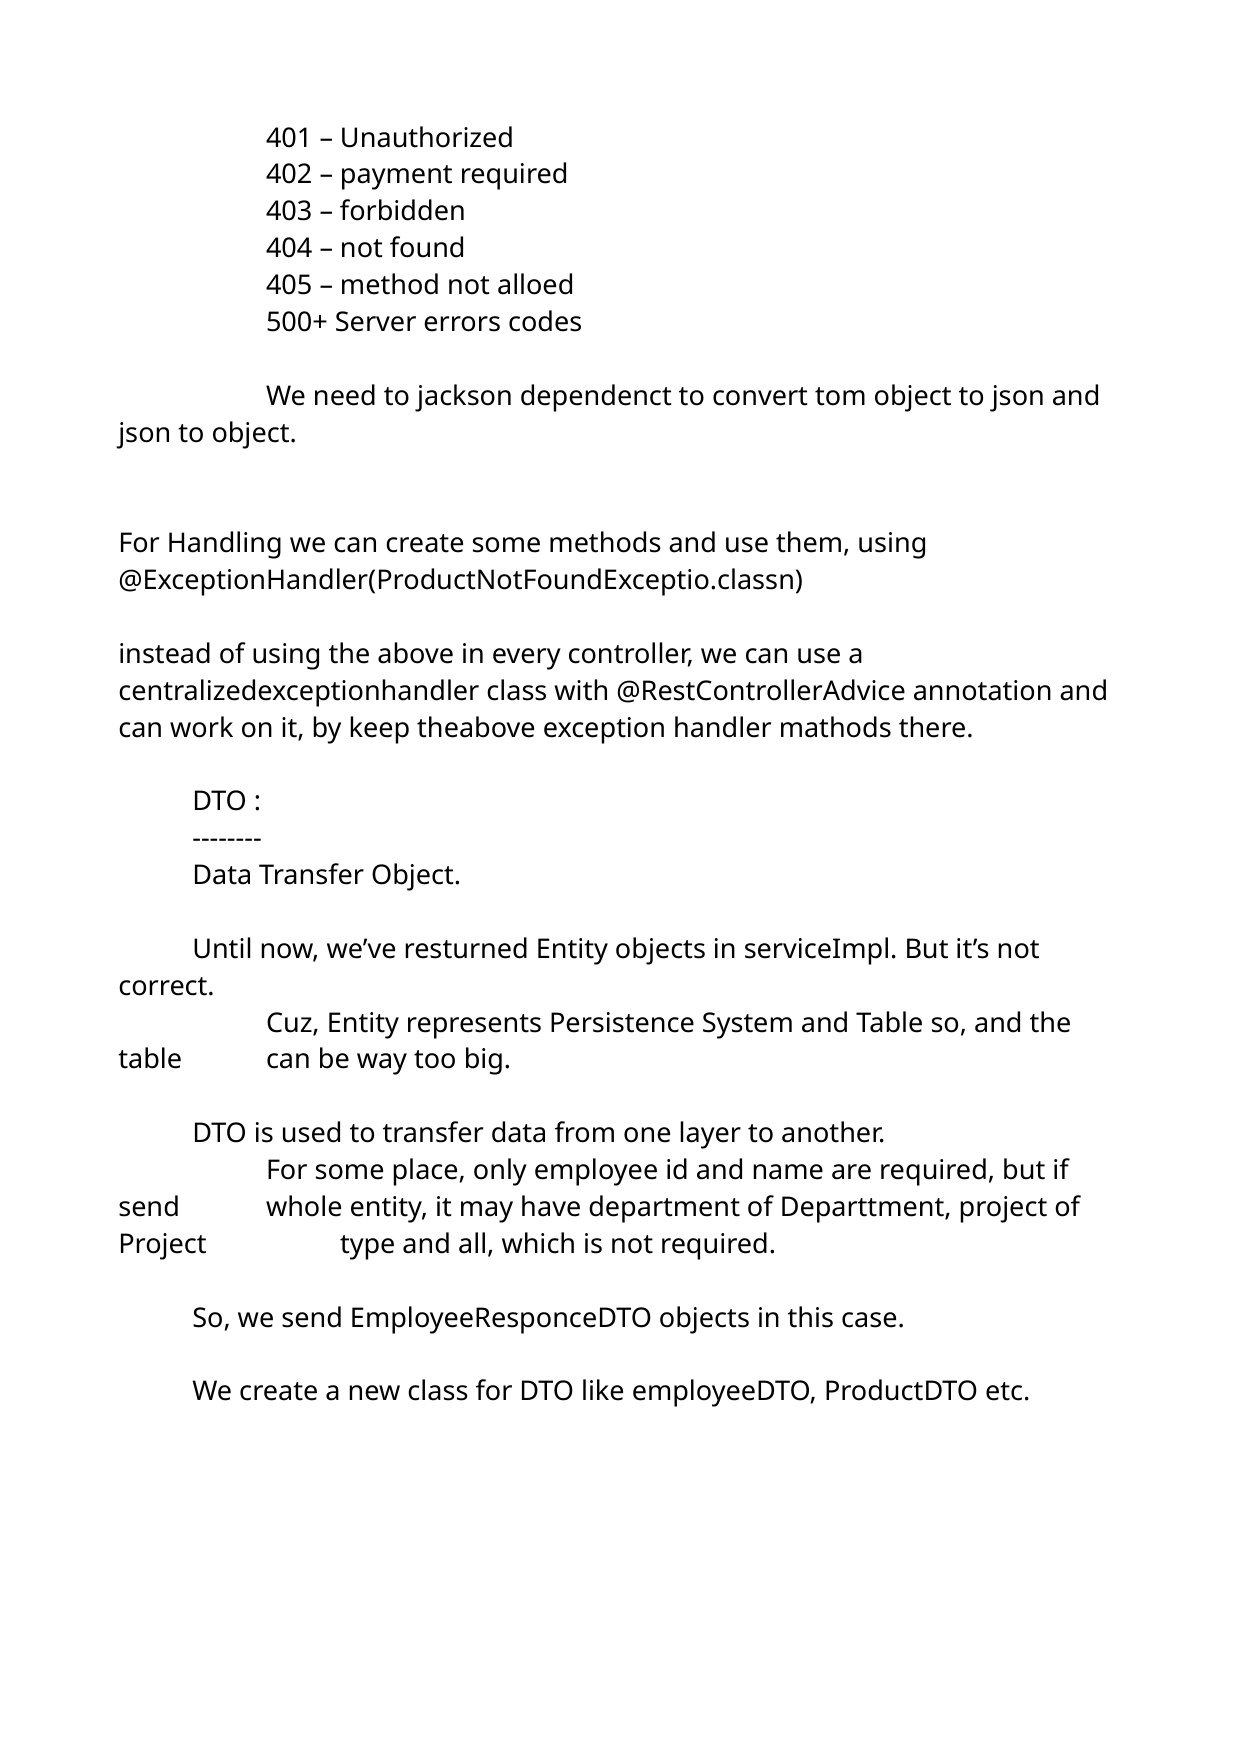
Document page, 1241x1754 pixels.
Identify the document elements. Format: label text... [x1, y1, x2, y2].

text 405 – method not alloed [118, 266, 1122, 302]
text DTO is used to transfer data from one layer to another. [118, 1114, 1122, 1151]
text For Handling we can create some methods and use them, using @ExceptionHandler(ProductNotFoundExceptio.classn) [118, 524, 1122, 597]
text Until now, we’ve resturned Entity objects in serviceImpl. But it’s not correct. [118, 929, 1122, 1003]
text We create a new class for DTO like employeeDTO, ProductDTO etc. [118, 1372, 1122, 1409]
text Cuz, Entity represents Persistence System and Table so, and the table can be way too big. [118, 1003, 1122, 1077]
text 401 – Unauthorized [118, 118, 1122, 155]
text We need to jackson dependenct to convert tom object to json and json to object. [118, 376, 1122, 450]
text 500+ Server errors codes [118, 302, 1122, 339]
text For some place, only employee id and name are required, but if send whole entity, it may have department of Departtment, project of Project type and all, which is not required. [118, 1151, 1122, 1261]
text 404 – not found [118, 229, 1122, 266]
text So, we send EmployeeResponceDTO objects in this case. [118, 1298, 1122, 1335]
text -------- [118, 819, 1122, 856]
text DTO : [118, 782, 1122, 819]
text 403 – forbidden [118, 192, 1122, 229]
text instead of using the above in every controller, we can use a centralizedexceptionhandler class with @RestControllerAdvice annotation and can work on it, by keep theabove exception handler mathods there. [118, 634, 1122, 745]
text Data Transfer Object. [118, 856, 1122, 892]
text 402 – payment required [118, 155, 1122, 192]
